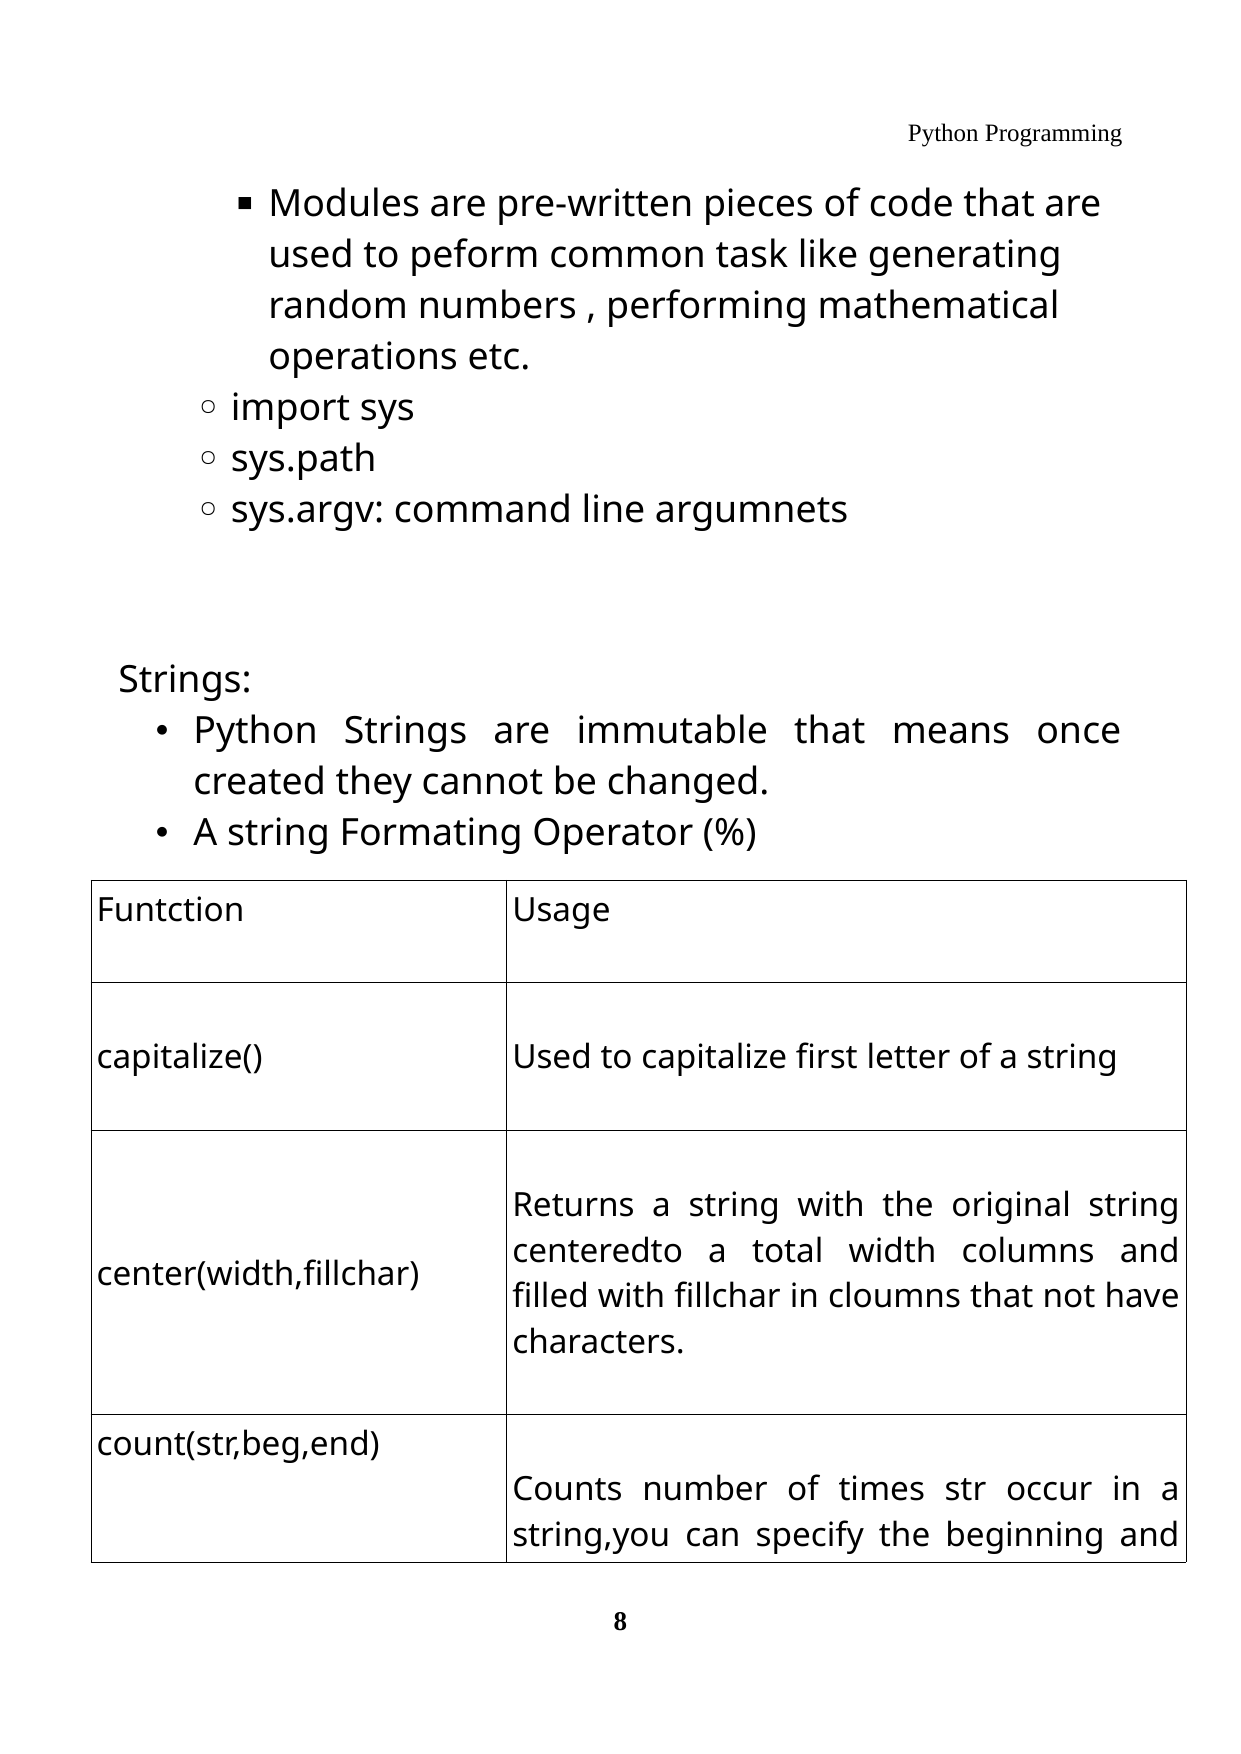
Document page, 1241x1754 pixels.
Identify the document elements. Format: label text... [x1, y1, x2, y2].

table_cell count(str,beg,end) [92, 1415, 506, 1562]
table_cell Used to capitalize first letter of a string [507, 983, 1186, 1130]
list sys.path [193, 432, 1122, 483]
text Strings: [118, 652, 1122, 703]
table_cell center(width,fillchar) [92, 1131, 506, 1414]
table_cell capitalize() [92, 983, 506, 1130]
list Python Strings are immutable that means once created they cannot be changed. [156, 703, 1122, 805]
list Modules are pre-written pieces of code that are used to peform common task like generating random numbers , performing mathematical operations etc. [231, 176, 1122, 381]
table_cell Returns a string with the original string centeredto a total width columns and filled with fillchar in cloumns that not have characters. [507, 1131, 1186, 1414]
list import sys [193, 381, 1122, 432]
list sys.argv: command line argumnets [193, 483, 1122, 534]
list A string Formating Operator (%) [156, 805, 1122, 856]
table_header Funtction [92, 881, 506, 982]
table_header Usage [507, 881, 1186, 982]
table_cell Counts number of times str occur in a string,you can specify the beginning and [507, 1415, 1186, 1562]
